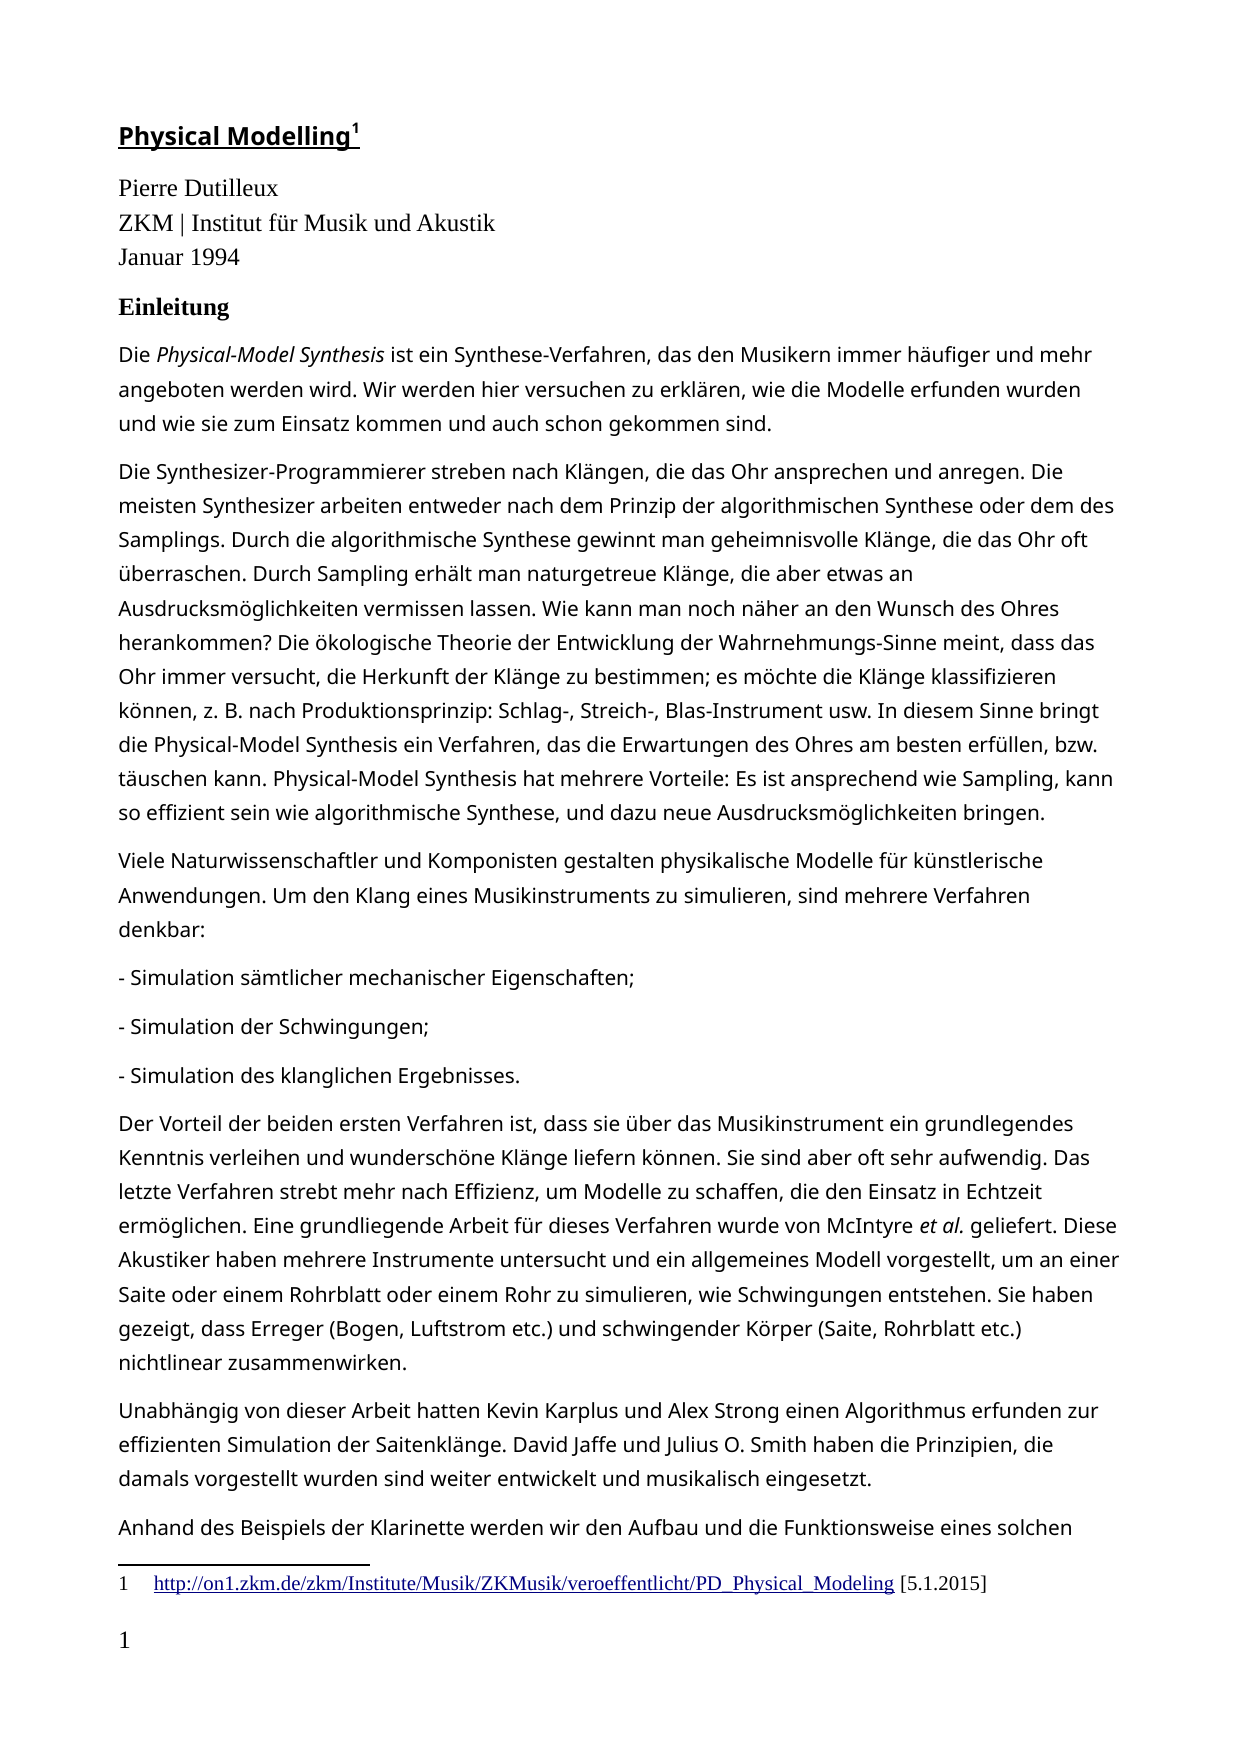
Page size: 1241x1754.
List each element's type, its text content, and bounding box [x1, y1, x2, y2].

text Unabhängig von dieser Arbeit hatten Kevin Karplus und Alex Strong einen Algorithmus erfunden zur effizienten Simulation der Saitenklänge. David Jaffe und Julius O. Smith haben die Prinzipien, die damals vorgestellt wurden sind weiter entwickelt und musikalisch eingesetzt. [118, 1396, 1122, 1493]
text Der Vorteil der beiden ersten Verfahren ist, dass sie über das Musikinstrument ein grundlegendes Kenntnis verleihen und wunderschöne Klänge liefern können. Sie sind aber oft sehr aufwendig. Das letzte Verfahren strebt mehr nach Effizienz, um Modelle zu schaffen, die den Einsatz in Echtzeit ermöglichen. Eine grundliegende Arbeit für dieses Verfahren wurde von McIntyre et al. geliefert. Diese Akustiker haben mehrere Instrumente untersucht und ein allgemeines Modell vorgestellt, um an einer Saite oder einem Rohrblatt oder einem Rohr zu simulieren, wie Schwingungen entstehen. Sie haben gezeigt, dass Erreger (Bogen, Luftstrom etc.) und schwingender Körper (Saite, Rohrblatt etc.) nichtlinear zusammenwirken. [118, 1109, 1122, 1376]
text Einleitung [118, 292, 1122, 320]
text - Simulation sämtlicher mechanischer Eigenschaften; [118, 963, 1122, 992]
text Pierre Dutilleux ZKM | Institut für Musik und Akustik Januar 1994 [118, 173, 1122, 271]
text Viele Naturwissenschaftler und Komponisten gestalten physikalische Modelle für künstlerische Anwendungen. Um den Klang eines Musikinstruments zu simulieren, sind mehrere Verfahren denkbar: [118, 847, 1122, 943]
text Anhand des Beispiels der Klarinette werden wir den Aufbau und die Funktionsweise eines solchen [118, 1513, 1122, 1542]
text Die Physical-Model Synthesis ist ein Synthese-Verfahren, das den Musikern immer häufiger und mehr angeboten werden wird. Wir werden hier versuchen zu erklären, wie die Modelle erfunden wurden und wie sie zum Einsatz kommen und auch schon gekommen sind. [118, 341, 1122, 437]
text - Simulation des klanglichen Ergebnisses. [118, 1061, 1122, 1089]
text - Simulation der Schwingungen; [118, 1012, 1122, 1041]
text Physical Modelling [118, 118, 1122, 152]
text http://on1.zkm.de/zkm/Institute/Musik/ZKMusik/veroeffentlicht/PD_Physical_Modeling [5.1.2015] [118, 1571, 1122, 1595]
text Die Synthesizer-Programmierer streben nach Klängen, die das Ohr ansprechen und anregen. Die meisten Synthesizer arbeiten entweder nach dem Prinzip der algorithmischen Synthese oder dem des Samplings. Durch die algorithmische Synthese gewinnt man geheimnisvolle Klänge, die das Ohr oft überraschen. Durch Sampling erhält man naturgetreue Klänge, die aber etwas an Ausdrucksmöglichkeiten vermissen lassen. Wie kann man noch näher an den Wunsch des Ohres herankommen? Die ökologische Theorie der Entwicklung der Wahrnehmungs-Sinne meint, dass das Ohr immer versucht, die Herkunft der Klänge zu bestimmen; es möchte die Klänge klassifizieren können, z. B. nach Produktionsprinzip: Schlag-, Streich-, Blas-Instrument usw. In diesem Sinne bringt die Physical-Model Synthesis ein Verfahren, das die Erwartungen des Ohres am besten erfüllen, bzw. täuschen kann. Physical-Model Synthesis hat mehrere Vorteile: Es ist ansprechend wie Sampling, kann so effizient sein wie algorithmische Synthese, und dazu neue Ausdrucksmöglichkeiten bringen. [118, 457, 1122, 826]
